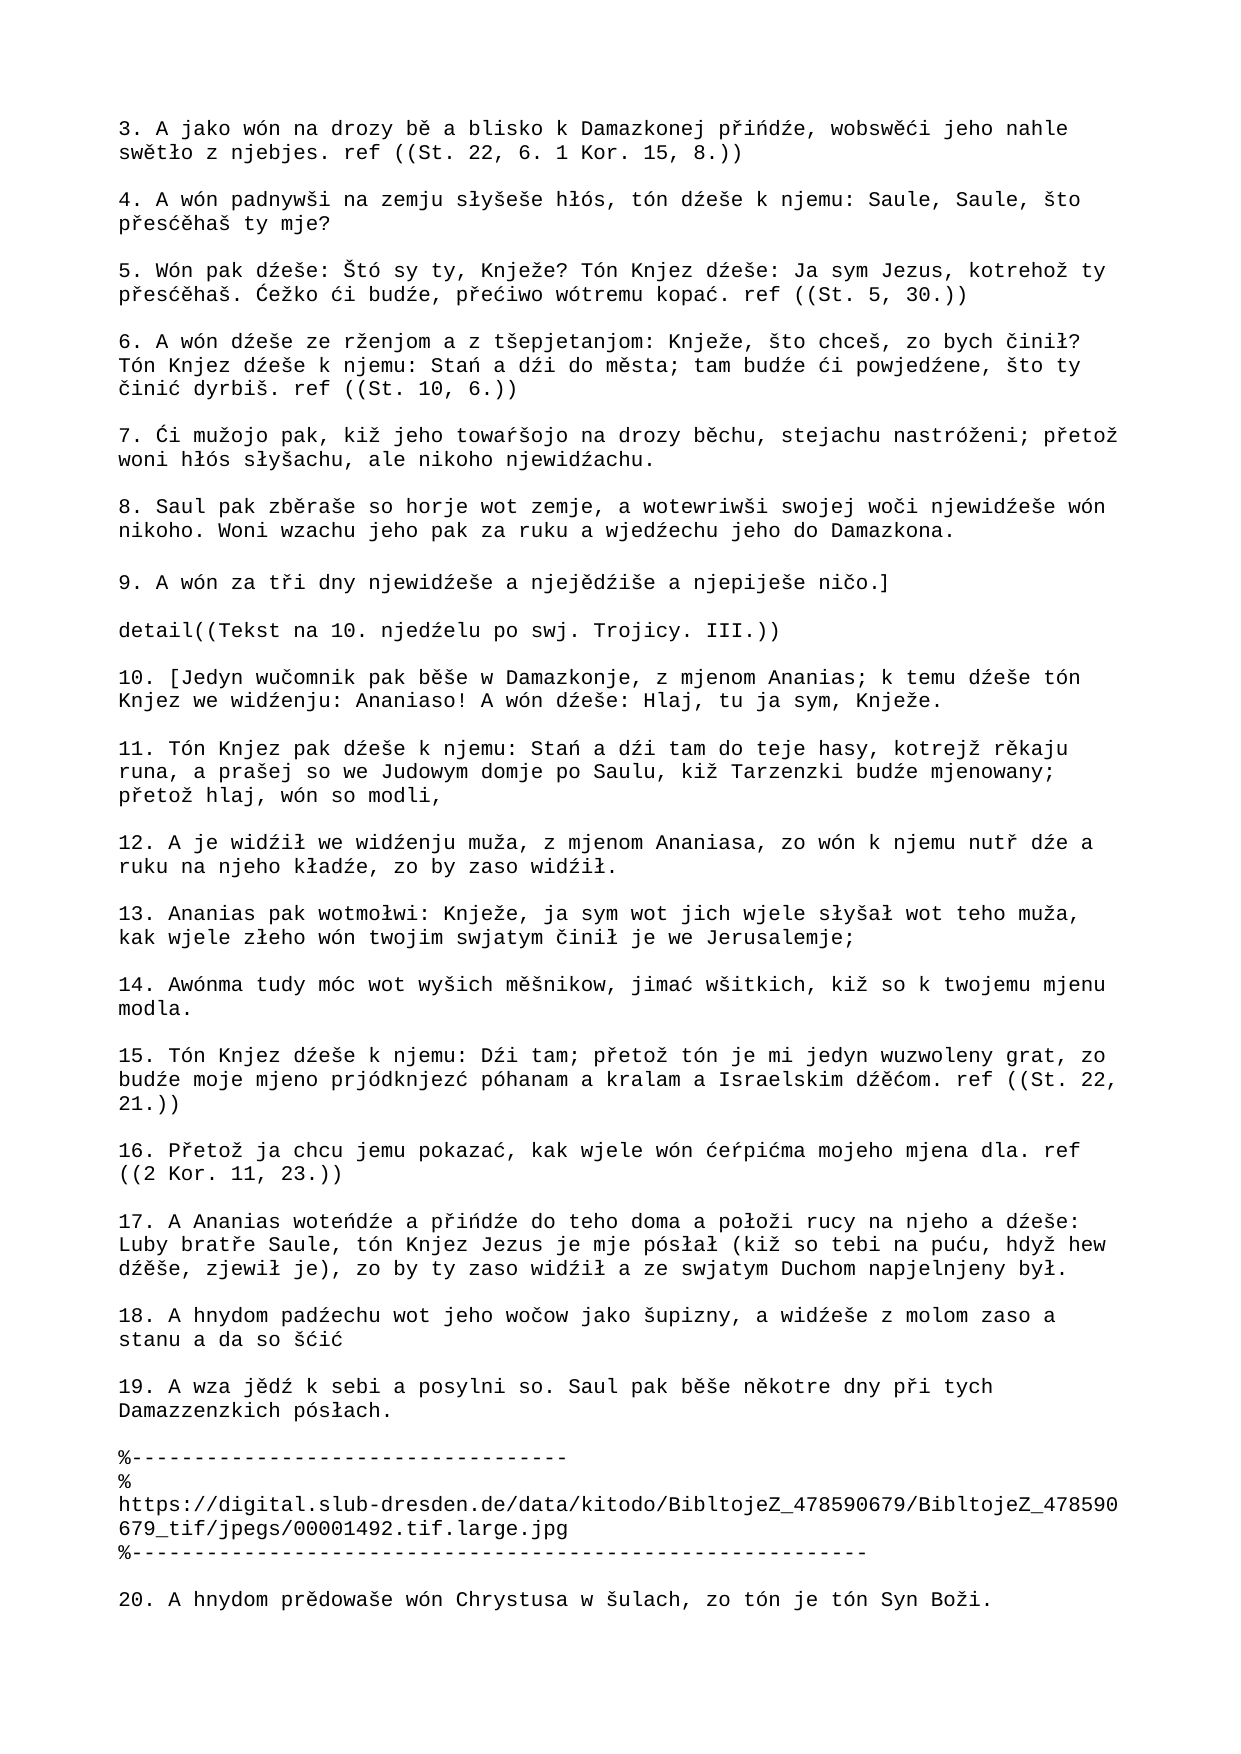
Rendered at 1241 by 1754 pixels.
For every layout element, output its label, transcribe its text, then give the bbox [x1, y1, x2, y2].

text 17. A Ananias woteńdźe a přińdźe do teho doma a połoži rucy na njeho a dźeše: Luby bratře Saule, tón Knjez Jezus je mje pósłał (kiž so tebi na puću, hdyž hew dźěše, zjewił je), zo by ty zaso widźił a ze swjatym Duchom napjelnjeny był. [118, 1211, 1122, 1282]
text 9. A wón za tři dny njewidźeše a njejědźiše a njepiješe ničo.] [118, 567, 1122, 596]
text detail((Tekst na 10. njedźelu po swj. Trojicy. III.)) [118, 619, 1122, 643]
text 3. A jako wón na drozy bě a blisko k Damazkonej přińdźe, wobswěći jeho nahle swětło z njebjes. ref ((St. 22, 6. 1 Kor. 15, 8.)) [118, 118, 1122, 165]
text 18. A hnydom padźechu wot jeho wočow jako šupizny, a widźeše z molom zaso a stanu a da so šćić [118, 1305, 1122, 1353]
text % https://digital.slub-dresden.de/data/kitodo/BibltojeZ_478590679/BibltojeZ_478590679_tif/jpegs/00001492.tif.large.jpg [118, 1471, 1122, 1542]
text 7. Ći mužojo pak, kiž jeho towaŕšojo na drozy běchu, stejachu nastróženi; přetož woni hłós słyšachu, ale nikoho njewidźachu. [118, 426, 1122, 473]
text 11. Tón Knjez pak dźeše k njemu: Stań a dźi tam do teje hasy, kotrejž rěkaju runa, a prašej so we Judowym domje po Saulu, kiž Tarzenzki budźe mjenowany; přetož hlaj, wón so modli, [118, 738, 1122, 809]
text 8. Saul pak zběraše so horje wot zemje, a wotewriwši swojej woči njewidźeše wón nikoho. Woni wzachu jeho pak za ruku a wjedźechu jeho do Damazkona. [118, 496, 1122, 544]
text 15. Tón Knjez dźeše k njemu: Dźi tam; přetož tón je mi jedyn wuzwoleny grat, zo budźe moje mjeno prjódknjezć póhanam a kralam a Israelskim dźěćom. ref ((St. 22, 21.)) [118, 1045, 1122, 1116]
text 6. A wón dźeše ze rženjom a z tšepjetanjom: Knježe, što chceš, zo bych činił? Tón Knjez dźeše k njemu: Stań a dźi do města; tam budźe ći powjedźene, što ty činić dyrbiš. ref ((St. 10, 6.)) [118, 331, 1122, 402]
text 20. A hnydom prědowaše wón Chrystusa w šulach, zo tón je tón Syn Boži. [118, 1589, 1122, 1613]
text %----------------------------------------------------------- [118, 1542, 1122, 1565]
text 19. A wza jědź k sebi a posylni so. Saul pak běše někotre dny při tych Damazzenzkich pósłach. [118, 1376, 1122, 1423]
text 10. [Jedyn wučomnik pak běše w Damazkonje, z mjenom Ananias; k temu dźeše tón Knjez we widźenju: Ananiaso! A wón dźeše: Hlaj, tu ja sym, Knježe. [118, 667, 1122, 714]
text 14. Awónma tudy móc wot wyšich měšnikow, jimać wšitkich, kiž so k twojemu mjenu modla. [118, 974, 1122, 1022]
text 4. A wón padnywši na zemju słyšeše hłós, tón dźeše k njemu: Saule, Saule, što přesćěhaš ty mje? [118, 189, 1122, 236]
text %----------------------------------- [118, 1447, 1122, 1471]
text 16. Přetož ja chcu jemu pokazać, kak wjele wón ćeŕpićma mojeho mjena dla. ref ((2 Kor. 11, 23.)) [118, 1140, 1122, 1187]
text 12. A je widźił we widźenju muža, z mjenom Ananiasa, zo wón k njemu nutř dźe a ruku na njeho kładźe, zo by zaso widźił. [118, 832, 1122, 880]
text 5. Wón pak dźeše: Štó sy ty, Knježe? Tón Knjez dźeše: Ja sym Jezus, kotrehož ty přesćěhaš. Ćežko ći budźe, přećiwo wótremu kopać. ref ((St. 5, 30.)) [118, 260, 1122, 307]
text 13. Ananias pak wotmołwi: Knježe, ja sym wot jich wjele słyšał wot teho muža, kak wjele złeho wón twojim swjatym činił je we Jerusalemje; [118, 903, 1122, 951]
